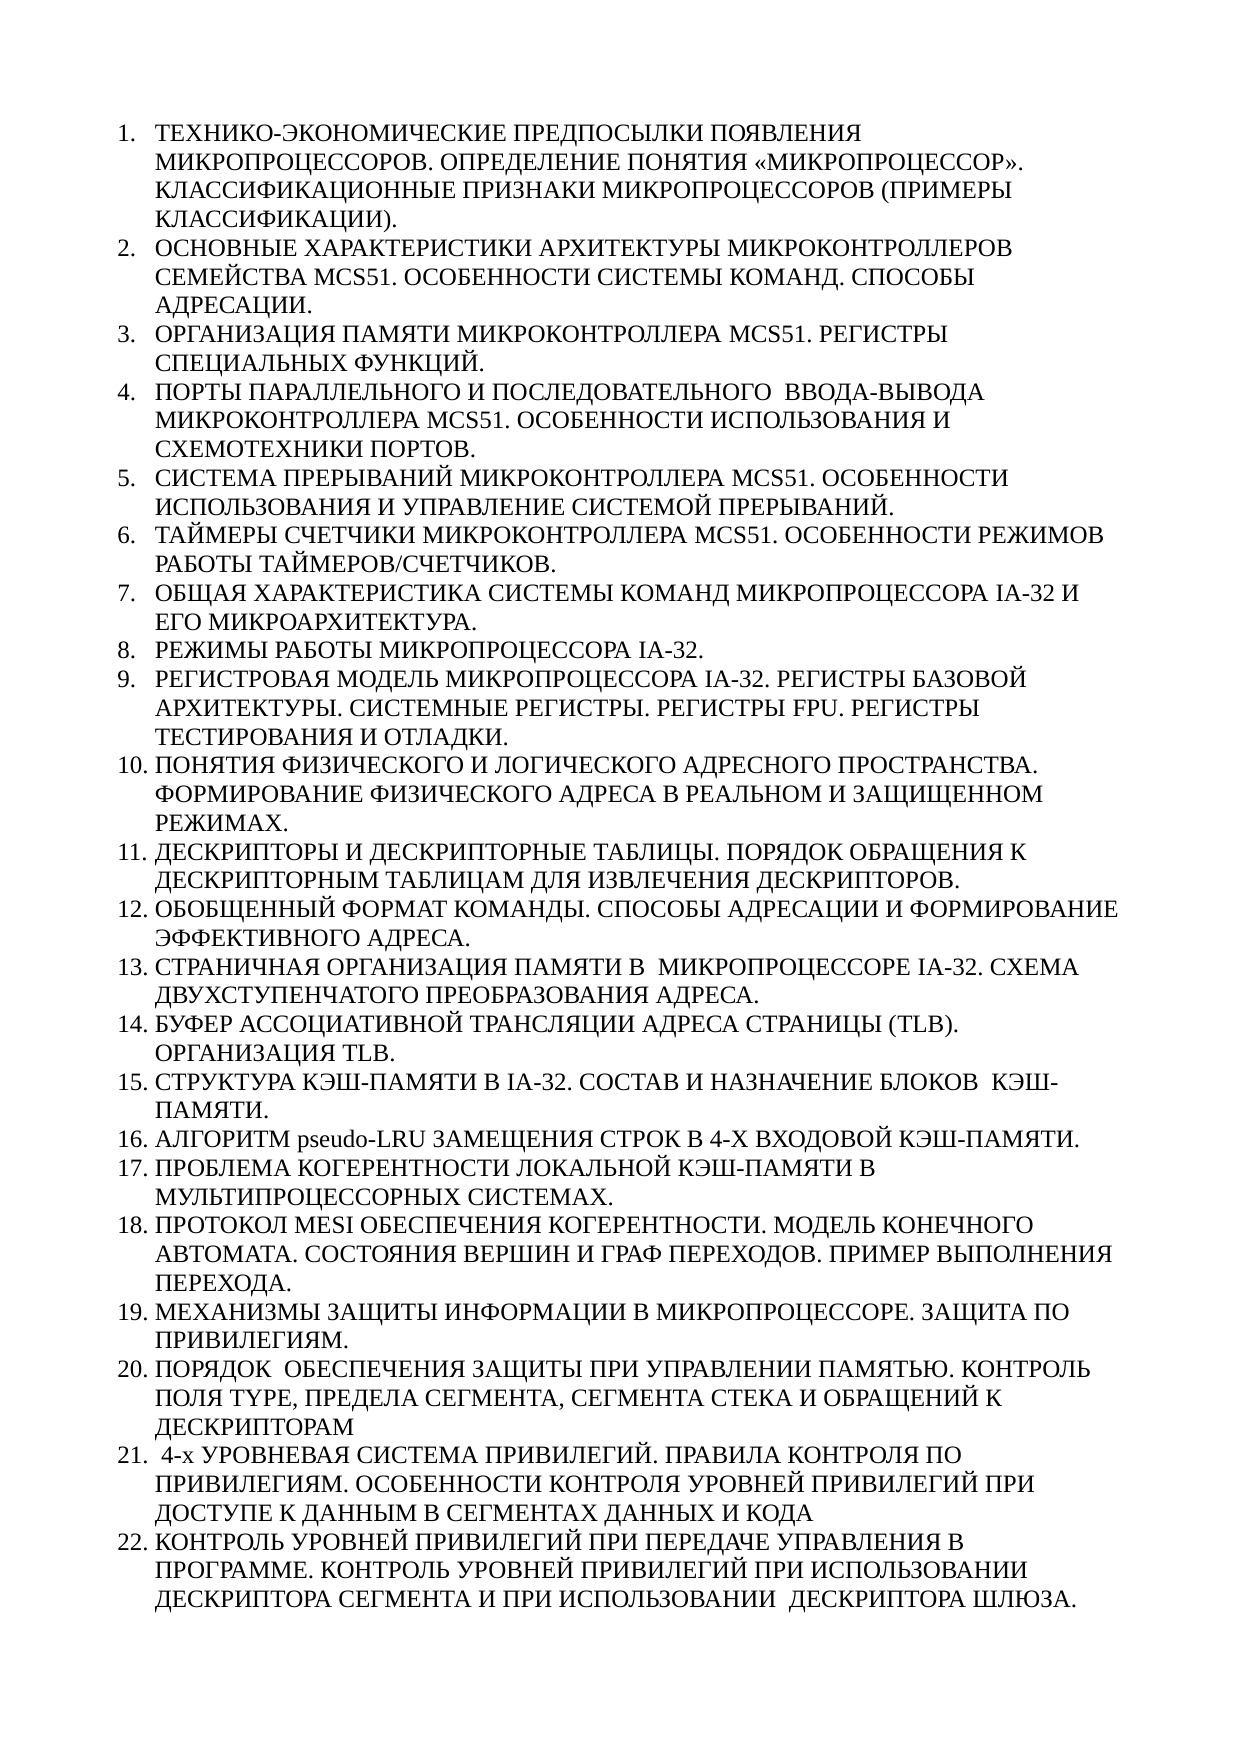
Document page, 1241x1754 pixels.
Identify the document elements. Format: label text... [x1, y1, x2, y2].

list ОРГАНИЗАЦИЯ ПАМЯТИ МИКРОКОНТРОЛЛЕРА MCS51. РЕГИСТРЫ СПЕЦИАЛЬНЫХ ФУНКЦИЙ. [117, 319, 1122, 377]
list ОСНОВНЫЕ ХАРАКТЕРИСТИКИ АРХИТЕКТУРЫ МИКРОКОНТРОЛЛЕРОВ СЕМЕЙСТВА MCS51. ОСОБЕННОСТИ СИСТЕМЫ КОМАНД. СПОСОБЫ АДРЕСАЦИИ. [117, 233, 1122, 319]
list АЛГОРИТМ pseudo-LRU ЗАМЕЩЕНИЯ СТРОК В 4-Х ВХОДОВОЙ КЭШ-ПАМЯТИ. [117, 1124, 1122, 1153]
list СТРАНИЧНАЯ ОРГАНИЗАЦИЯ ПАМЯТИ В МИКРОПРОЦЕССОРЕ IA-32. СХЕМА ДВУХСТУПЕНЧАТОГО ПРЕОБРАЗОВАНИЯ АДРЕСА. [117, 952, 1122, 1009]
list СТРУКТУРА КЭШ-ПАМЯТИ В IA-32. СОСТАВ И НАЗНАЧЕНИЕ БЛОКОВ КЭШ-ПАМЯТИ. [117, 1067, 1122, 1124]
list СИСТЕМА ПРЕРЫВАНИЙ МИКРОКОНТРОЛЛЕРА MCS51. ОСОБЕННОСТИ ИСПОЛЬЗОВАНИЯ И УПРАВЛЕНИЕ СИСТЕМОЙ ПРЕРЫВАНИЙ. [117, 463, 1122, 521]
list ПРОБЛЕМА КОГЕРЕНТНОСТИ ЛОКАЛЬНОЙ КЭШ-ПАМЯТИ В МУЛЬТИПРОЦЕССОРНЫХ СИСТЕМАХ. [117, 1153, 1122, 1211]
list БУФЕР АССОЦИАТИВНОЙ ТРАНСЛЯЦИИ АДРЕСА СТРАНИЦЫ (TLB). ОРГАНИЗАЦИЯ TLB. [117, 1009, 1122, 1067]
list ОБОБЩЕННЫЙ ФОРМАТ КОМАНДЫ. СПОСОБЫ АДРЕСАЦИИ И ФОРМИРОВАНИЕ ЭФФЕКТИВНОГО АДРЕСА. [117, 894, 1122, 952]
list ДЕСКРИПТОРЫ И ДЕСКРИПТОРНЫЕ ТАБЛИЦЫ. ПОРЯДОК ОБРАЩЕНИЯ К ДЕСКРИПТОРНЫМ ТАБЛИЦАМ ДЛЯ ИЗВЛЕЧЕНИЯ ДЕСКРИПТОРОВ. [117, 837, 1122, 894]
list ТАЙМЕРЫ СЧЕТЧИКИ МИКРОКОНТРОЛЛЕРА MCS51. ОСОБЕННОСТИ РЕЖИМОВ РАБОТЫ ТАЙМЕРОВ/СЧЕТЧИКОВ. [117, 521, 1122, 578]
list ПОРТЫ ПАРАЛЛЕЛЬНОГО И ПОСЛЕДОВАТЕЛЬНОГО ВВОДА-ВЫВОДА МИКРОКОНТРОЛЛЕРА MCS51. ОСОБЕННОСТИ ИСПОЛЬЗОВАНИЯ И СХЕМОТЕХНИКИ ПОРТОВ. [117, 377, 1122, 463]
list ПОРЯДОК ОБЕСПЕЧЕНИЯ ЗАЩИТЫ ПРИ УПРАВЛЕНИИ ПАМЯТЬЮ. КОНТРОЛЬ ПОЛЯ TYPE, ПРЕДЕЛА СЕГМЕНТА, СЕГМЕНТА СТЕКА И ОБРАЩЕНИЙ К ДЕСКРИПТОРАМ [117, 1354, 1122, 1441]
list 4-х УРОВНЕВАЯ СИСТЕМА ПРИВИЛЕГИЙ. ПРАВИЛА КОНТРОЛЯ ПО ПРИВИЛЕГИЯМ. ОСОБЕННОСТИ КОНТРОЛЯ УРОВНЕЙ ПРИВИЛЕГИЙ ПРИ ДОСТУПЕ К ДАННЫМ В СЕГМЕНТАХ ДАННЫХ И КОДА [117, 1441, 1122, 1527]
list РЕГИСТРОВАЯ МОДЕЛЬ МИКРОПРОЦЕССОРА IA-32. РЕГИСТРЫ БАЗОВОЙ АРХИТЕКТУРЫ. СИСТЕМНЫЕ РЕГИСТРЫ. РЕГИСТРЫ FPU. РЕГИСТРЫ ТЕСТИРОВАНИЯ И ОТЛАДКИ. [117, 664, 1122, 751]
list ОБЩАЯ ХАРАКТЕРИСТИКА СИСТЕМЫ КОМАНД МИКРОПРОЦЕССОРА IA-32 И ЕГО МИКРОАРХИТЕКТУРА. [117, 578, 1122, 636]
list ПОНЯТИЯ ФИЗИЧЕСКОГО И ЛОГИЧЕСКОГО АДРЕСНОГО ПРОСТРАНСТВА. ФОРМИРОВАНИЕ ФИЗИЧЕСКОГО АДРЕСА В РЕАЛЬНОМ И ЗАЩИЩЕННОМ РЕЖИМАХ. [117, 751, 1122, 837]
list ТЕХНИКО-ЭКОНОМИЧЕСКИЕ ПРЕДПОСЫЛКИ ПОЯВЛЕНИЯ МИКРОПРОЦЕССОРОВ. ОПРЕДЕЛЕНИЕ ПОНЯТИЯ «МИКРОПРОЦЕССОР». КЛАССИФИКАЦИОННЫЕ ПРИЗНАКИ МИКРОПРОЦЕССОРОВ (ПРИМЕРЫ КЛАССИФИКАЦИИ). [117, 118, 1122, 233]
list КОНТРОЛЬ УРОВНЕЙ ПРИВИЛЕГИЙ ПРИ ПЕРЕДАЧЕ УПРАВЛЕНИЯ В ПРОГРАММЕ. КОНТРОЛЬ УРОВНЕЙ ПРИВИЛЕГИЙ ПРИ ИСПОЛЬЗОВАНИИ ДЕСКРИПТОРА СЕГМЕНТА И ПРИ ИСПОЛЬЗОВАНИИ ДЕСКРИПТОРА ШЛЮЗА. [117, 1527, 1122, 1613]
list РЕЖИМЫ РАБОТЫ МИКРОПРОЦЕССОРА IA-32. [117, 636, 1122, 664]
list МЕХАНИЗМЫ ЗАЩИТЫ ИНФОРМАЦИИ В МИКРОПРОЦЕССОРЕ. ЗАЩИТА ПО ПРИВИЛЕГИЯМ. [117, 1297, 1122, 1354]
list ПРОТОКОЛ MESI ОБЕСПЕЧЕНИЯ КОГЕРЕНТНОСТИ. МОДЕЛЬ КОНЕЧНОГО АВТОМАТА. СОСТОЯНИЯ ВЕРШИН И ГРАФ ПЕРЕХОДОВ. ПРИМЕР ВЫПОЛНЕНИЯ ПЕРЕХОДА. [117, 1211, 1122, 1297]
